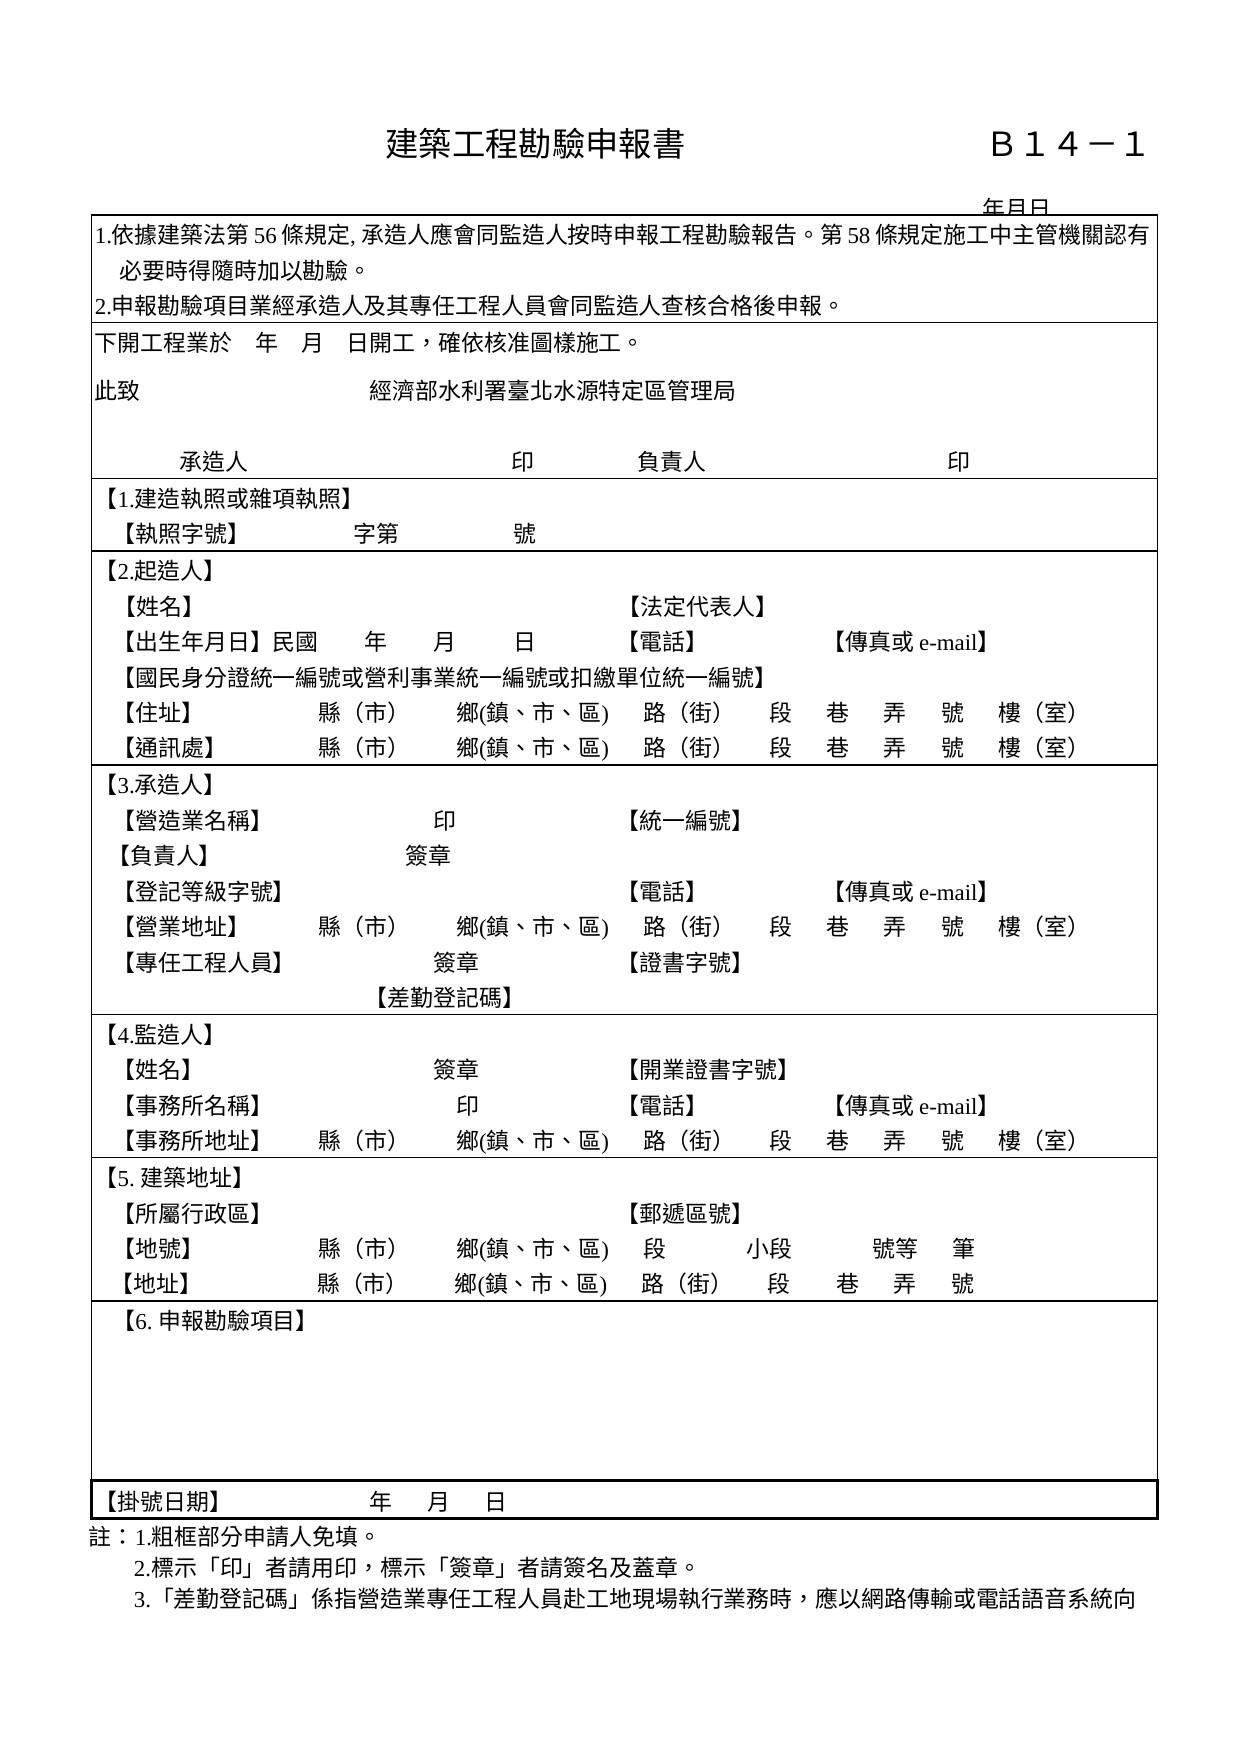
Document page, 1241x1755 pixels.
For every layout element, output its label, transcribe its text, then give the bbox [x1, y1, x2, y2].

table_cell 年月日 [979, 191, 1157, 214]
table_cell 【5. 建築地址】 【所屬行政區】 【郵遞區號】 【地號】 縣（市） 鄉(鎮、市、區) 段 小段 號等 筆 【地址】 縣（市） 鄉(鎮、市、區) 路（街） 段 巷 弄 號 [92, 1158, 1157, 1300]
text 註：1.粗框部分申請人免填。 [89, 1520, 1152, 1551]
table_header Ｂ１４－１ [979, 118, 1157, 191]
text 3.「差勤登記碼」係指營造業專任工程人員赴工地現場執行業務時，應以網路傳輸或電話語音系統向 [134, 1583, 1152, 1614]
table_header 建築工程勘驗申報書 [92, 118, 979, 214]
table_cell 【4.監造人】 【姓名】 簽章 【開業證書字號】 【事務所名稱】 印 【電話】 【傳真或e-mail】 【事務所地址】 縣（市） 鄉(鎮、市、區) 路（街） 段 巷 弄 號 樓（室） [92, 1015, 1157, 1157]
table_cell 【掛號日期】 年 月 日 [93, 1482, 1156, 1517]
table_cell 【3.承造人】 【營造業名稱】 印 【統一編號】 【負責人】 簽章 【登記等級字號】 【電話】 【傳真或e-mail】 【營業地址】 縣（市） 鄉(鎮、市、區) 路（街） 段 巷 弄 號 樓（室） 【專任工程人員】 簽章 【證書字號】 【差勤登記碼】 [92, 766, 1157, 1013]
table_cell 【2.起造人】 【姓名】 【法定代表人】 【出生年月日】民國 年 月 日 【電話】 【傳真或e-mail】 【國民身分證統一編號或營利事業統一編號或扣繳單位統一編號】 【住址】 縣（市） 鄉(鎮、市、區) 路（街） 段 巷 弄 號 樓（室） 【通訊處】 縣（市） 鄉(鎮、市、區) 路（街） 段 巷 弄 號 樓（室） [92, 552, 1157, 764]
table_cell 1.依據建築法第56條規定, 承造人應會同監造人按時申報工程勘驗報告。第58條規定施工中主管機關認有必要時得隨時加以勘驗。 2.申報勘驗項目業經承造人及其專任工程人員會同監造人查核合格後申報。 [92, 216, 1157, 322]
table_cell 【6. 申報勘驗項目】 [92, 1302, 1157, 1478]
text 2.標示「印」者請用印，標示「簽章」者請簽名及蓋章。 [89, 1551, 1152, 1583]
table_cell 下開工程業於 年 月 日開工，確依核准圖樣施工。 此致 經濟部水利署臺北水源特定區管理局 承造人 印 負責人 印 [92, 323, 1157, 477]
table_cell 【1.建造執照或雜項執照】 【執照字號】 字第 號 [92, 479, 1157, 550]
